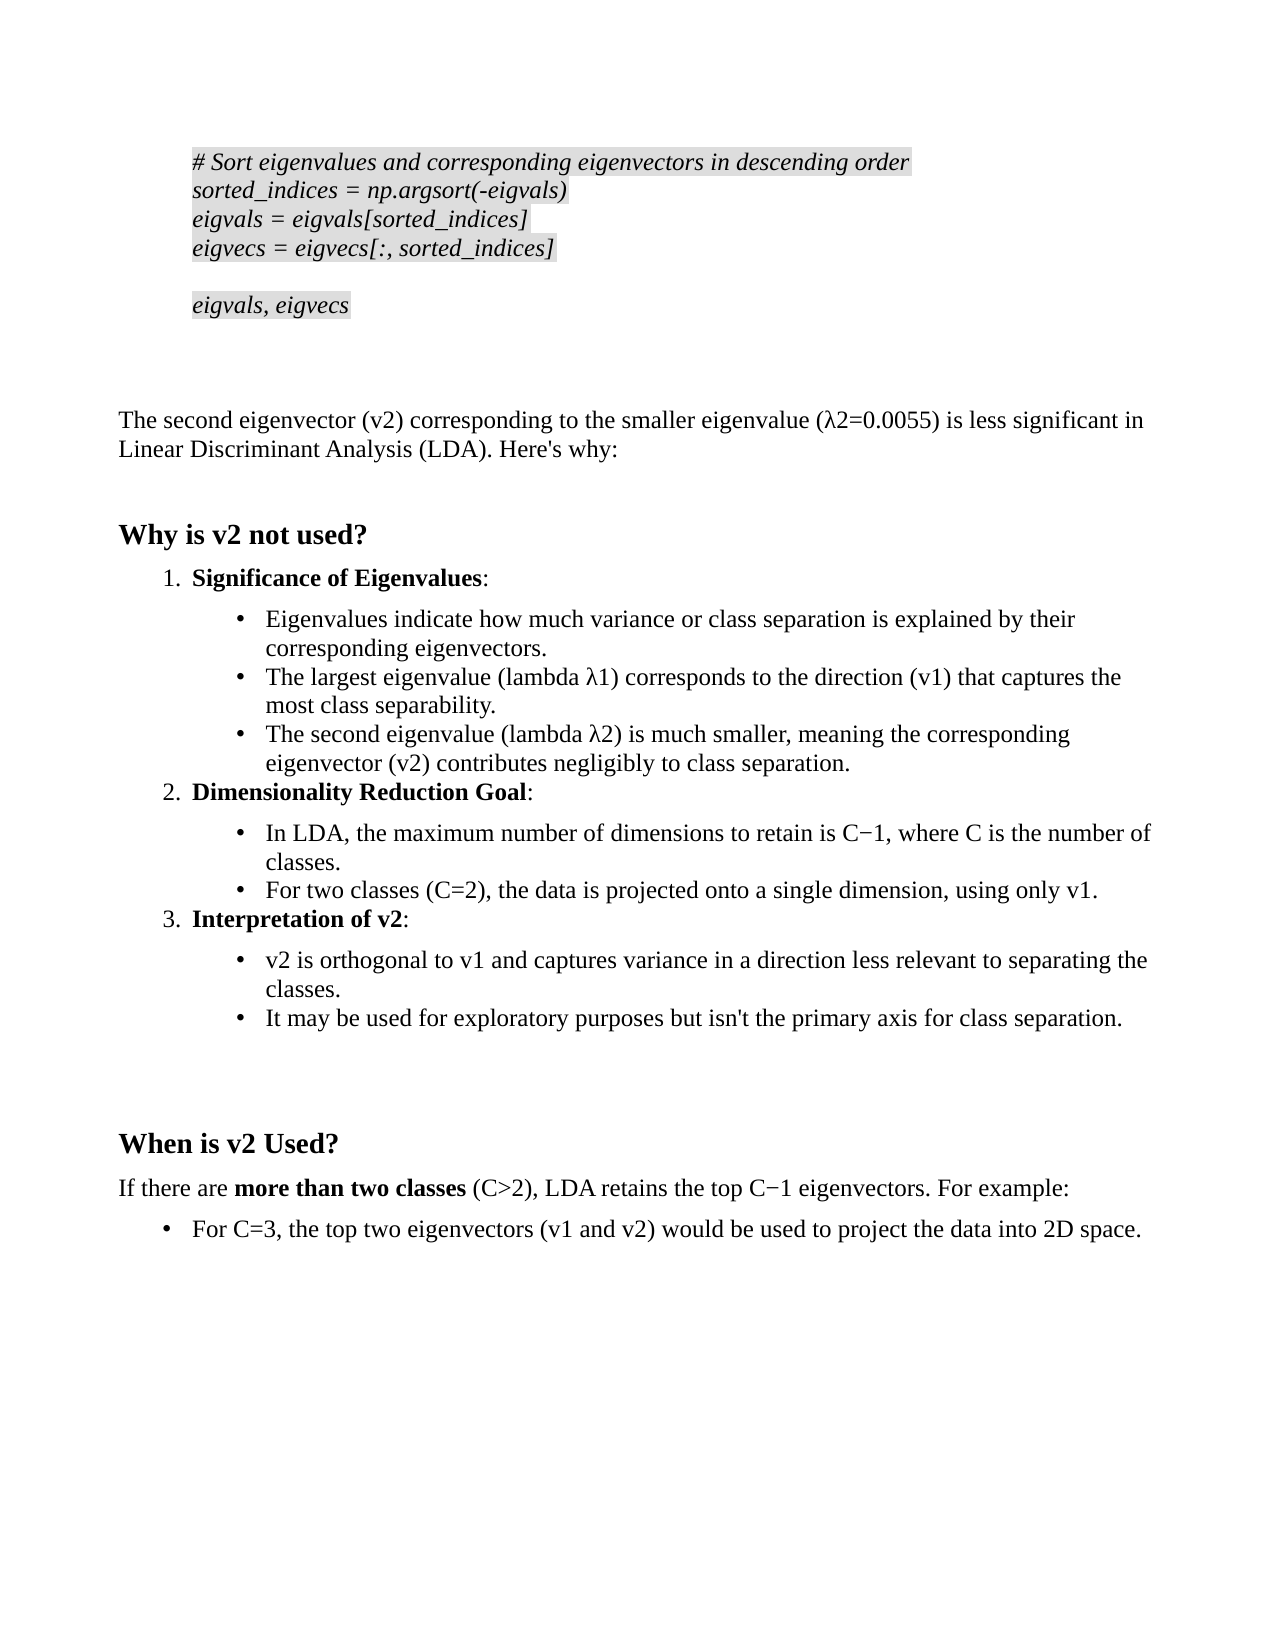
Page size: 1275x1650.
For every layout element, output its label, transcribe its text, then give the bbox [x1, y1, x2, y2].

list It may be used for exploratory purposes but isn't the primary axis for class separation. [236, 1003, 1157, 1032]
list Eigenvalues indicate how much variance or class separation is explained by their corresponding eigenvectors. [236, 604, 1157, 662]
list v2​ is orthogonal to v1​ and captures variance in a direction less relevant to separating the classes. [236, 945, 1157, 1003]
list In LDA, the maximum number of dimensions to retain is C−1, where C is the number of classes. [236, 818, 1157, 875]
list For C=3, the top two eigenvectors (v1​ and v2​) would be used to project the data into 2D space. [162, 1214, 1157, 1243]
text eigvals = eigvals[sorted_indices] [192, 204, 1157, 233]
list Dimensionality Reduction Goal: [162, 777, 1157, 805]
list For two classes (C=2), the data is projected onto a single dimension, using only v1​. [236, 875, 1157, 904]
text The second eigenvector (v2​) corresponding to the smaller eigenvalue (λ2​=0.0055) is less significant in Linear Discriminant Analysis (LDA). Here's why: [118, 406, 1157, 463]
subtitle Why is v2​ not used? [118, 517, 1157, 550]
text sorted_indices = np.argsort(-eigvals) [192, 176, 1157, 204]
list Significance of Eigenvalues: [162, 563, 1157, 592]
text eigvals, eigvecs [192, 291, 1157, 319]
list The largest eigenvalue (lambda λ1​) corresponds to the direction (v1​) that captures the most class separability. [236, 662, 1157, 719]
list Interpretation of v2​: [162, 904, 1157, 933]
subtitle When is v2​ Used? [118, 1127, 1157, 1160]
text eigvecs = eigvecs[:, sorted_indices] [192, 233, 1157, 262]
text If there are more than two classes (C>2), LDA retains the top C−1 eigenvectors. For example: [118, 1173, 1157, 1201]
list The second eigenvalue (lambda λ2​) is much smaller, meaning the corresponding eigenvector (v2​) contributes negligibly to class separation. [236, 719, 1157, 777]
text # Sort eigenvalues and corresponding eigenvectors in descending order [192, 147, 1157, 176]
